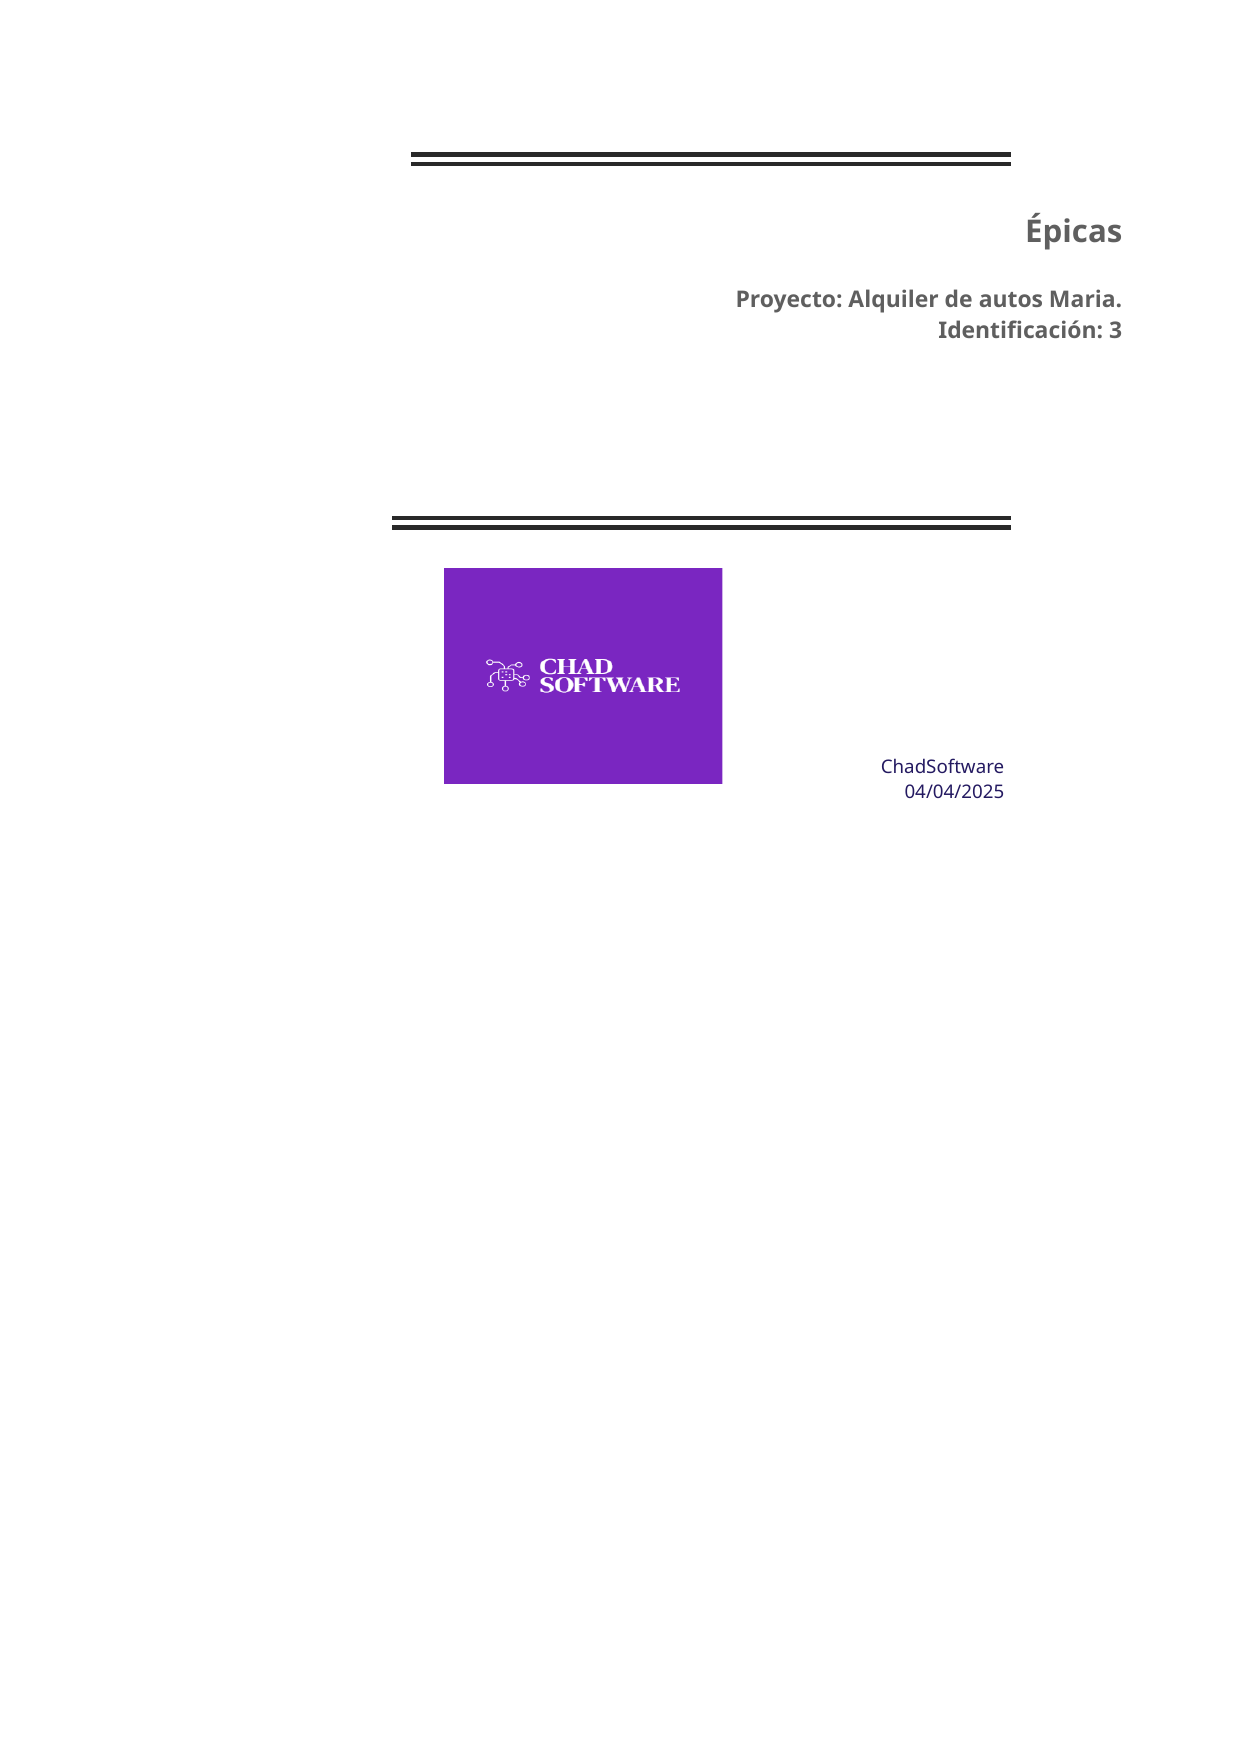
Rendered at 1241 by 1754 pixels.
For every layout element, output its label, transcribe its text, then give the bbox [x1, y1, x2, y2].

table_header [816, 520, 1011, 525]
table_header [392, 530, 774, 804]
text Épicas [418, 209, 1122, 251]
table_header ChadSoftware 04/04/2025 [816, 530, 1011, 804]
text Proyecto: Alquiler de autos Maria. [418, 283, 1122, 314]
table_header [392, 520, 774, 525]
table_header [411, 166, 1011, 209]
table_header [775, 520, 816, 525]
text Identificación: 3 [418, 314, 1122, 345]
table_header [411, 157, 1011, 162]
picture [444, 568, 723, 784]
table_header [775, 530, 816, 804]
